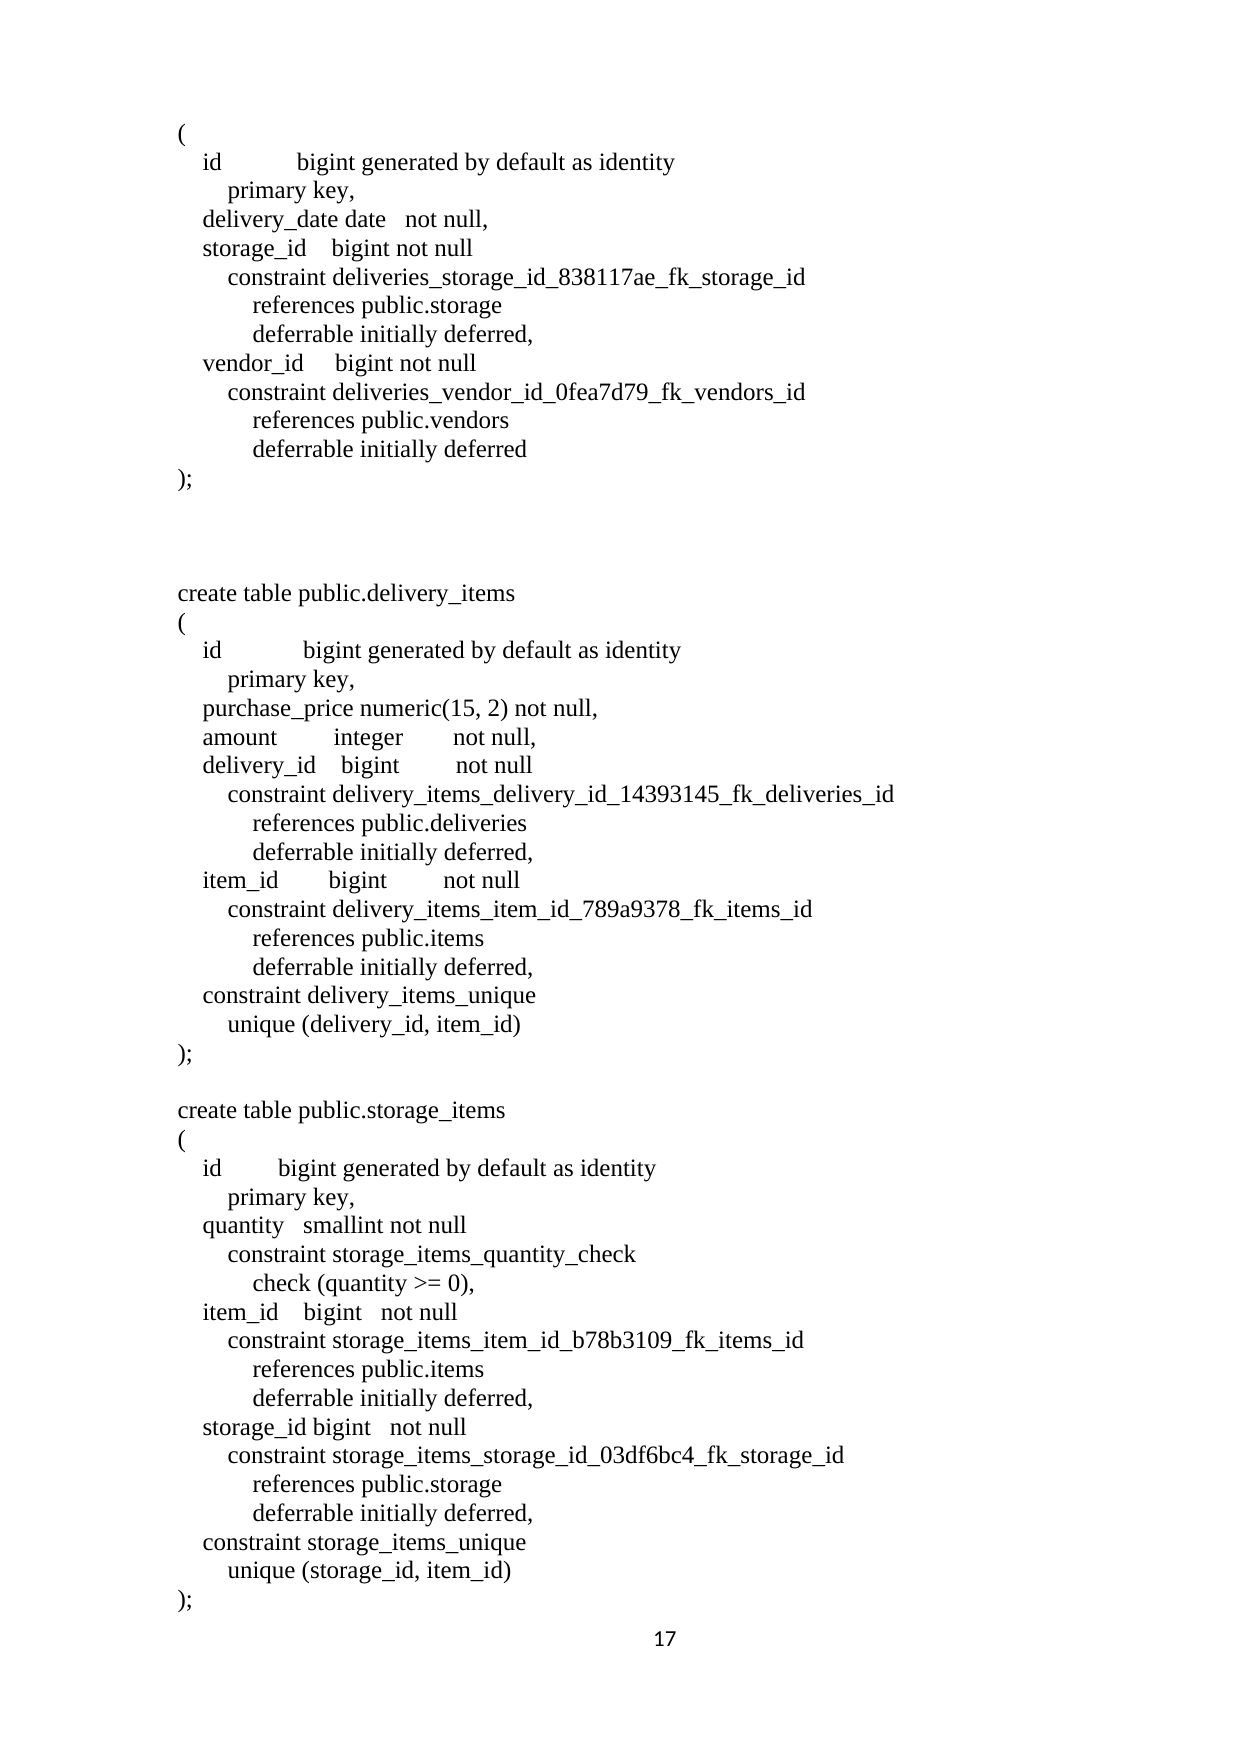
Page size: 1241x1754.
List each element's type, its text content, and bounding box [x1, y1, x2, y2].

text purchase_price numeric(15, 2) not null, [177, 693, 1152, 722]
text references public.items [177, 1354, 1152, 1383]
text check (quantity >= 0), [177, 1268, 1152, 1297]
text deferrable initially deferred, [177, 952, 1152, 981]
text references public.deliveries [177, 808, 1152, 837]
text item_id bigint not null [177, 866, 1152, 894]
text deferrable initially deferred [177, 434, 1152, 463]
text constraint storage_items_quantity_check [177, 1239, 1152, 1268]
text constraint storage_items_unique [177, 1527, 1152, 1556]
text ); [177, 463, 1152, 492]
text references public.items [177, 923, 1152, 952]
text unique (delivery_id, item_id) [177, 1009, 1152, 1038]
text deferrable initially deferred, [177, 837, 1152, 866]
text deferrable initially deferred, [177, 1498, 1152, 1527]
text storage_id bigint not null [177, 1412, 1152, 1441]
text delivery_date date not null, [177, 204, 1152, 233]
text ( [177, 118, 1152, 147]
text id bigint generated by default as identity [177, 1153, 1152, 1182]
text constraint deliveries_storage_id_838117ae_fk_storage_id [177, 262, 1152, 291]
text primary key, [177, 176, 1152, 204]
text ( [177, 607, 1152, 636]
text deferrable initially deferred, [177, 319, 1152, 348]
text primary key, [177, 664, 1152, 693]
text ); [177, 1038, 1152, 1067]
text id bigint generated by default as identity [177, 636, 1152, 664]
text delivery_id bigint not null [177, 751, 1152, 779]
text unique (storage_id, item_id) [177, 1556, 1152, 1584]
text references public.storage [177, 1469, 1152, 1498]
text ); [177, 1584, 1152, 1613]
text constraint storage_items_item_id_b78b3109_fk_items_id [177, 1326, 1152, 1354]
text ( [177, 1124, 1152, 1153]
text constraint delivery_items_delivery_id_14393145_fk_deliveries_id [177, 779, 1152, 808]
text item_id bigint not null [177, 1297, 1152, 1326]
text constraint delivery_items_unique [177, 981, 1152, 1009]
text constraint deliveries_vendor_id_0fea7d79_fk_vendors_id [177, 377, 1152, 406]
text quantity smallint not null [177, 1211, 1152, 1239]
text references public.vendors [177, 406, 1152, 434]
text amount integer not null, [177, 722, 1152, 751]
text create table public.storage_items [177, 1096, 1152, 1124]
text create table public.delivery_items [177, 578, 1152, 607]
text constraint storage_items_storage_id_03df6bc4_fk_storage_id [177, 1441, 1152, 1469]
text storage_id bigint not null [177, 233, 1152, 262]
text primary key, [177, 1182, 1152, 1211]
text constraint delivery_items_item_id_789a9378_fk_items_id [177, 894, 1152, 923]
text deferrable initially deferred, [177, 1383, 1152, 1412]
text id bigint generated by default as identity [177, 147, 1152, 176]
text vendor_id bigint not null [177, 348, 1152, 377]
text references public.storage [177, 291, 1152, 319]
